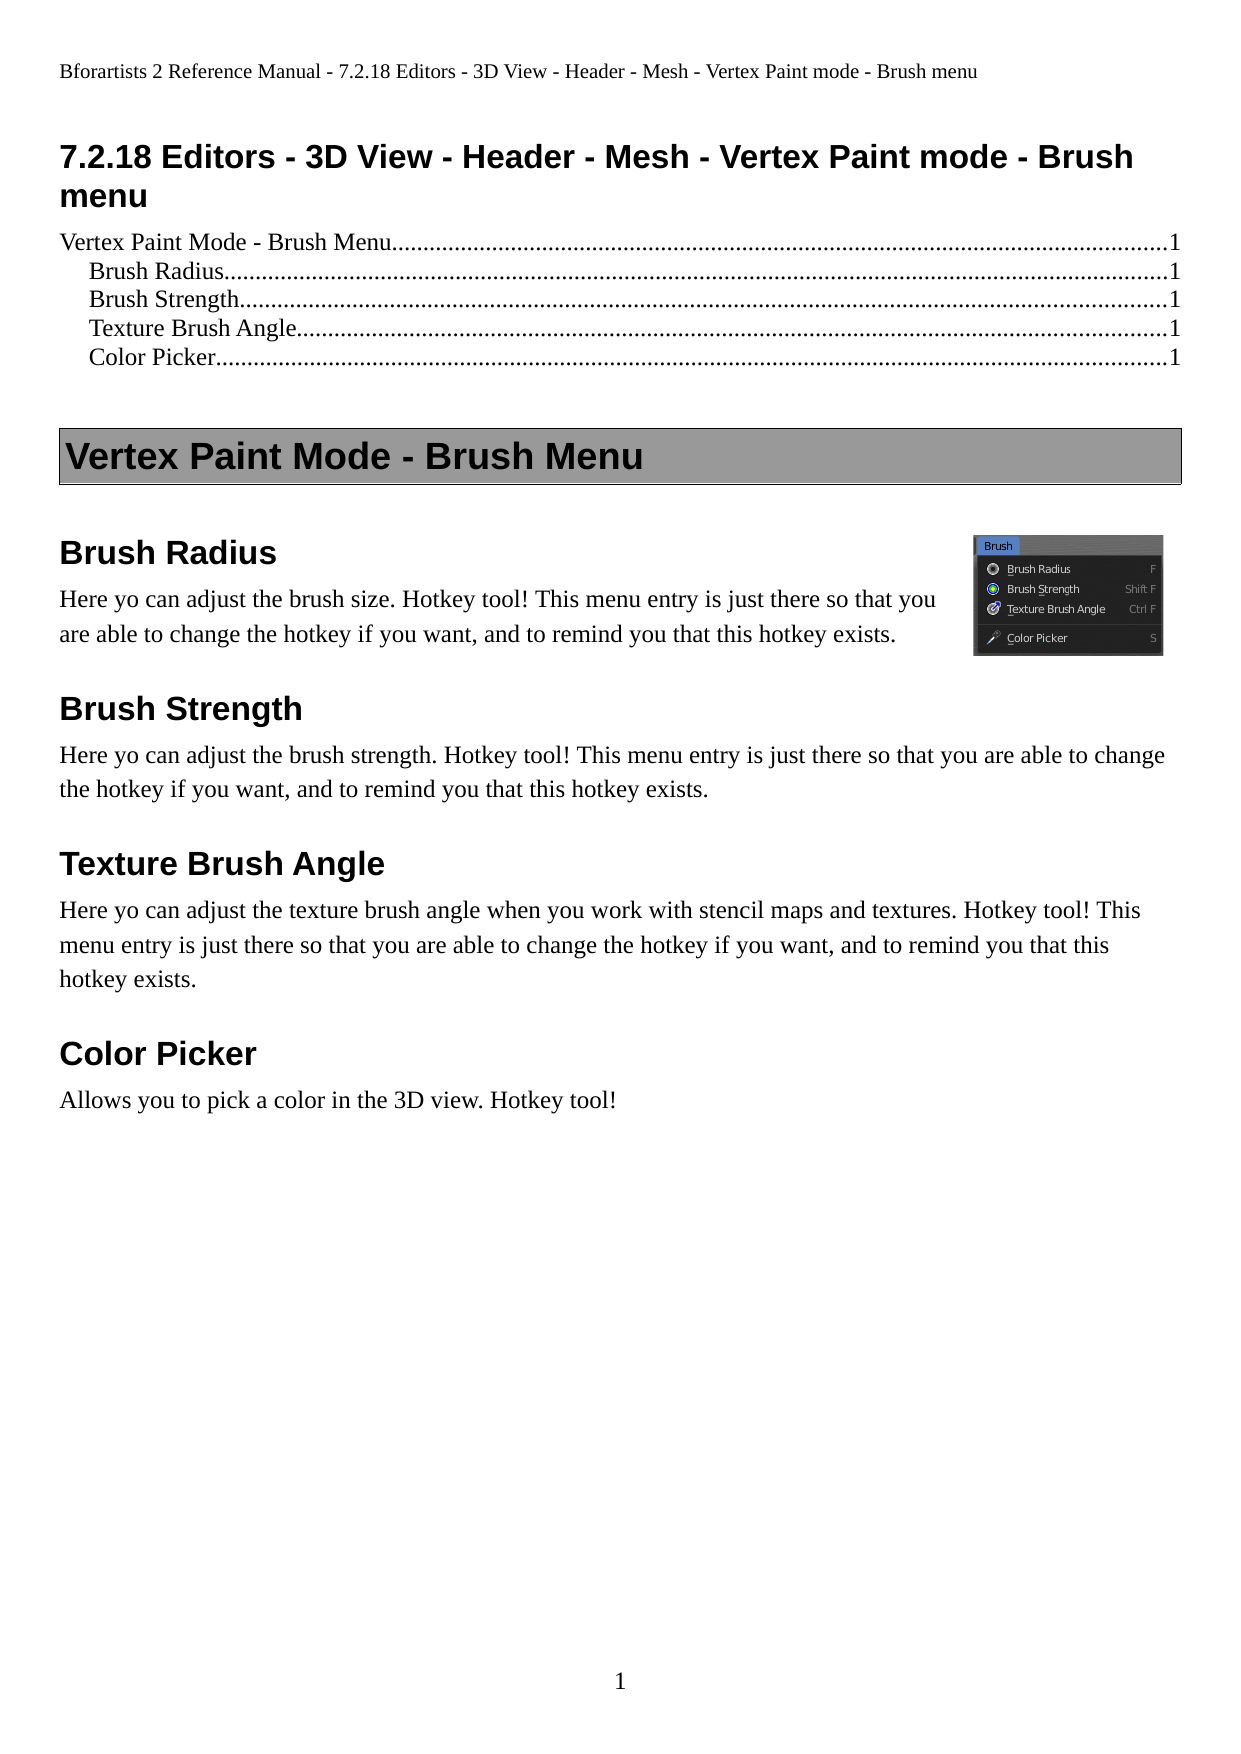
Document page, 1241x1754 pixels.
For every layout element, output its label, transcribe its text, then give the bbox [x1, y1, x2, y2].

text Color Picker 1 [88, 342, 1181, 371]
table_header Vertex Paint Mode - Brush Menu [60, 429, 1181, 483]
text Brush Strength 1 [88, 284, 1181, 313]
text Texture Brush Angle 1 [88, 313, 1181, 342]
subtitle Brush Radius [59, 533, 1181, 572]
text Here yo can adjust the brush strength. Hotkey tool! This menu entry is just there so that you are able to change the hotkey if you want, and to remind you that this hotkey exists. [59, 740, 1181, 803]
text Vertex Paint Mode - Brush Menu 1 [59, 227, 1181, 256]
picture [973, 535, 1164, 656]
subtitle 7.2.18 Editors - 3D View - Header - Mesh - Vertex Paint mode - Brush menu [59, 138, 1181, 214]
subtitle Color Picker [59, 1034, 1181, 1073]
subtitle Brush Strength [59, 689, 1181, 727]
text Allows you to pick a color in the 3D view. Hotkey tool! [59, 1085, 1181, 1114]
text Brush Radius 1 [88, 256, 1181, 284]
text Here yo can adjust the texture brush angle when you work with stencil maps and textures. Hotkey tool! This menu entry is just there so that you are able to change the hotkey if you want, and to remind you that this hotkey exists. [59, 895, 1181, 993]
text Here yo can adjust the brush size. Hotkey tool! This menu entry is just there so that you are able to change the hotkey if you want, and to remind you that this hotkey exists. [59, 584, 973, 647]
subtitle Texture Brush Angle [59, 844, 1181, 883]
